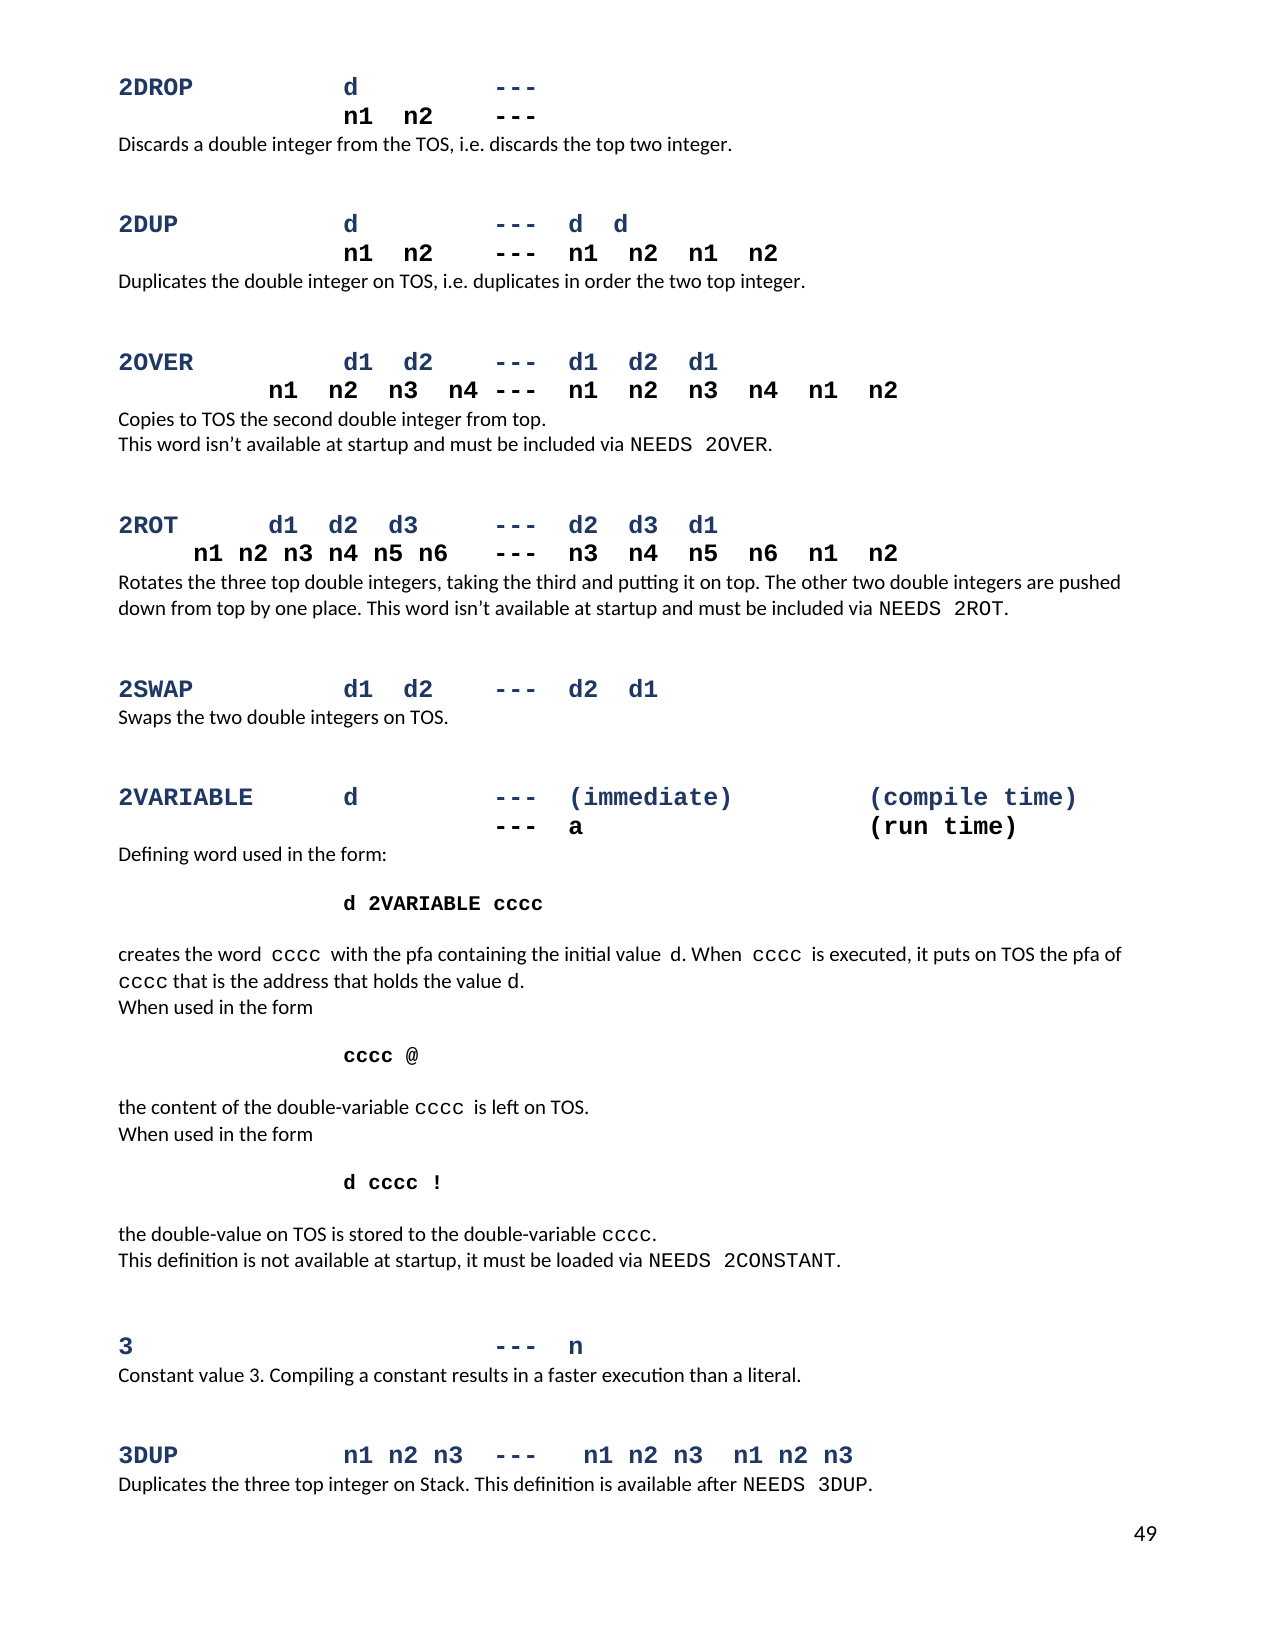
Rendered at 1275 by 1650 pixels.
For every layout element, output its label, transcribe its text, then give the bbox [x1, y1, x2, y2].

text creates the word cccc with the pfa containing the initial value d. When cccc is executed, it puts on TOS the pfa of cccc that is the address that holds the value d. [118, 942, 1157, 994]
text Duplicates the three top integer on Stack. This definition is available after NEEDS 3DUP. [118, 1471, 1157, 1497]
text When used in the form [118, 1121, 1157, 1146]
text Discards a double integer from the TOS, i.e. discards the top two integer. [118, 132, 1157, 157]
text d 2VARIABLE cccc [118, 892, 1157, 916]
text Defining word used in the form: [118, 842, 1157, 867]
text When used in the form [118, 994, 1157, 1020]
subtitle 2OVER d1 d2 --- d1 d2 d1 [118, 349, 1157, 377]
text d cccc ! [118, 1172, 1157, 1195]
subtitle 3DUP n1 n2 n3 --- n1 n2 n3 n1 n2 n3 [118, 1443, 1157, 1471]
text --- a (run time) [418, 813, 1157, 842]
subtitle 3 --- n [118, 1334, 1157, 1362]
text n1 n2 n3 n4 --- n1 n2 n3 n4 n1 n2 [118, 377, 1157, 406]
text cccc @ [118, 1045, 1157, 1069]
subtitle 2DROP d --- [118, 75, 1157, 103]
text n1 n2 --- [118, 103, 1157, 132]
text Duplicates the double integer on TOS, i.e. duplicates in order the two top integer. [118, 269, 1157, 294]
subtitle 2VARIABLE d --- (immediate) (compile time) [118, 785, 1157, 813]
text Copies to TOS the second double integer from top. [118, 406, 1157, 431]
text This definition is not available at startup, it must be loaded via NEEDS 2CONSTANT. [118, 1247, 1157, 1274]
text Constant value 3. Compiling a constant results in a faster execution than a literal. [118, 1362, 1157, 1388]
text n1 n2 n3 n4 n5 n6 --- n3 n4 n5 n6 n1 n2 [118, 541, 1157, 569]
subtitle 2DUP d --- d d [118, 212, 1157, 240]
text the double-value on TOS is stored to the double-variable cccc. [118, 1221, 1157, 1247]
text Swaps the two double integers on TOS. [118, 704, 1157, 730]
text the content of the double-variable cccc is left on TOS. [118, 1094, 1157, 1121]
text Rotates the three top double integers, taking the third and putting it on top. The other two double integers are pushed down from top by one place. This word isn’t available at startup and must be included via NEEDS 2ROT. [118, 569, 1157, 621]
text n1 n2 --- n1 n2 n1 n2 [118, 240, 1157, 269]
text This word isn’t available at startup and must be included via NEEDS 2OVER. [118, 431, 1157, 458]
subtitle 2SWAP d1 d2 --- d2 d1 [118, 676, 1157, 704]
subtitle 2ROT d1 d2 d3 --- d2 d3 d1 [118, 513, 1157, 541]
